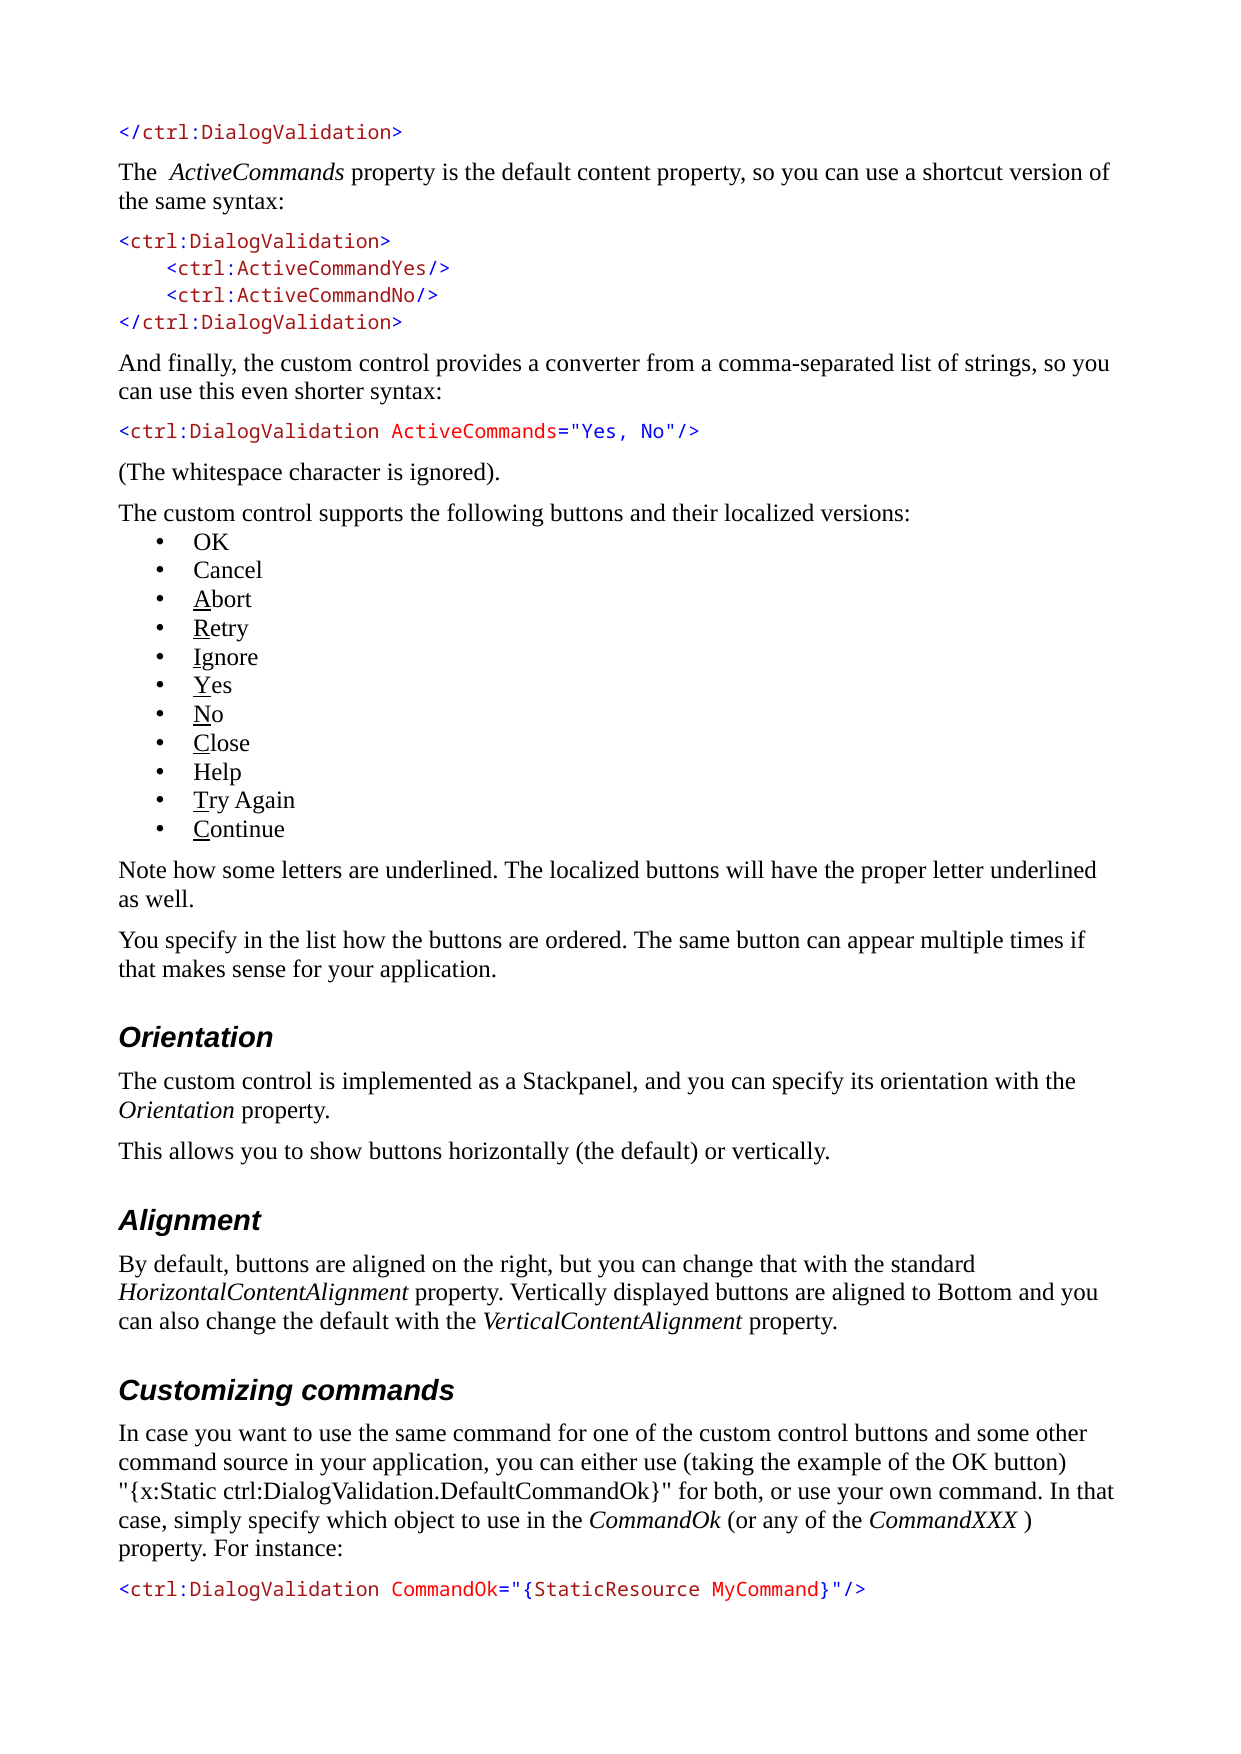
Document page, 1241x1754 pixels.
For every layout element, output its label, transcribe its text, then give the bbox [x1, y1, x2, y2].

list Abort [156, 584, 1122, 613]
text (The whitespace character is ignored). [118, 457, 1122, 486]
text The ActiveCommands property is the default content property, so you can use a shortcut version of the same syntax: [118, 157, 1122, 215]
subtitle Alignment [118, 1203, 1122, 1236]
text The custom control supports the following buttons and their localized versions: [118, 498, 1122, 527]
list No [156, 699, 1122, 728]
list Cancel [156, 556, 1122, 584]
text By default, buttons are aligned on the right, but you can change that with the standard HorizontalContentAlignment property. Vertically displayed buttons are aligned to Bottom and you can also change the default with the VerticalContentAlignment property. [118, 1249, 1122, 1335]
text </ctrl:DialogValidation> [118, 308, 1122, 335]
text </ctrl:DialogValidation> [118, 118, 1122, 145]
text <ctrl:ActiveCommandYes/> [118, 254, 1122, 281]
text <ctrl:DialogValidation ActiveCommands="Yes, No"/> [118, 418, 1122, 444]
list Retry [156, 613, 1122, 642]
list OK [156, 527, 1122, 556]
text And finally, the custom control provides a converter from a comma-separated list of strings, so you can use this even shorter syntax: [118, 348, 1122, 405]
text This allows you to show buttons horizontally (the default) or vertically. [118, 1136, 1122, 1165]
text Note how some letters are underlined. The localized buttons will have the proper letter underlined as well. [118, 856, 1122, 913]
list Yes [156, 671, 1122, 699]
text <ctrl:DialogValidation> [118, 227, 1122, 254]
list Close [156, 728, 1122, 757]
text The custom control is implemented as a Stackpanel, and you can specify its orientation with the Orientation property. [118, 1066, 1122, 1124]
subtitle Orientation [118, 1020, 1122, 1054]
list Help [156, 757, 1122, 786]
list Continue [156, 814, 1122, 843]
text You specify in the list how the buttons are ordered. The same button can appear multiple times if that makes sense for your application. [118, 925, 1122, 983]
subtitle Customizing commands [118, 1372, 1122, 1406]
text In case you want to use the same command for one of the custom control buttons and some other command source in your application, you can either use (taking the example of the OK button) "{x:Static ctrl:DialogValidation.DefaultCommandOk}" for both, or use your own command. In that case, simply specify which object to use in the CommandOk (or any of the CommandXXX ) property. For instance: [118, 1418, 1122, 1562]
list Try Again [156, 786, 1122, 814]
list Ignore [156, 642, 1122, 671]
text <ctrl:DialogValidation CommandOk="{StaticResource MyCommand}"/> [118, 1575, 1122, 1602]
text <ctrl:ActiveCommandNo/> [118, 281, 1122, 308]
